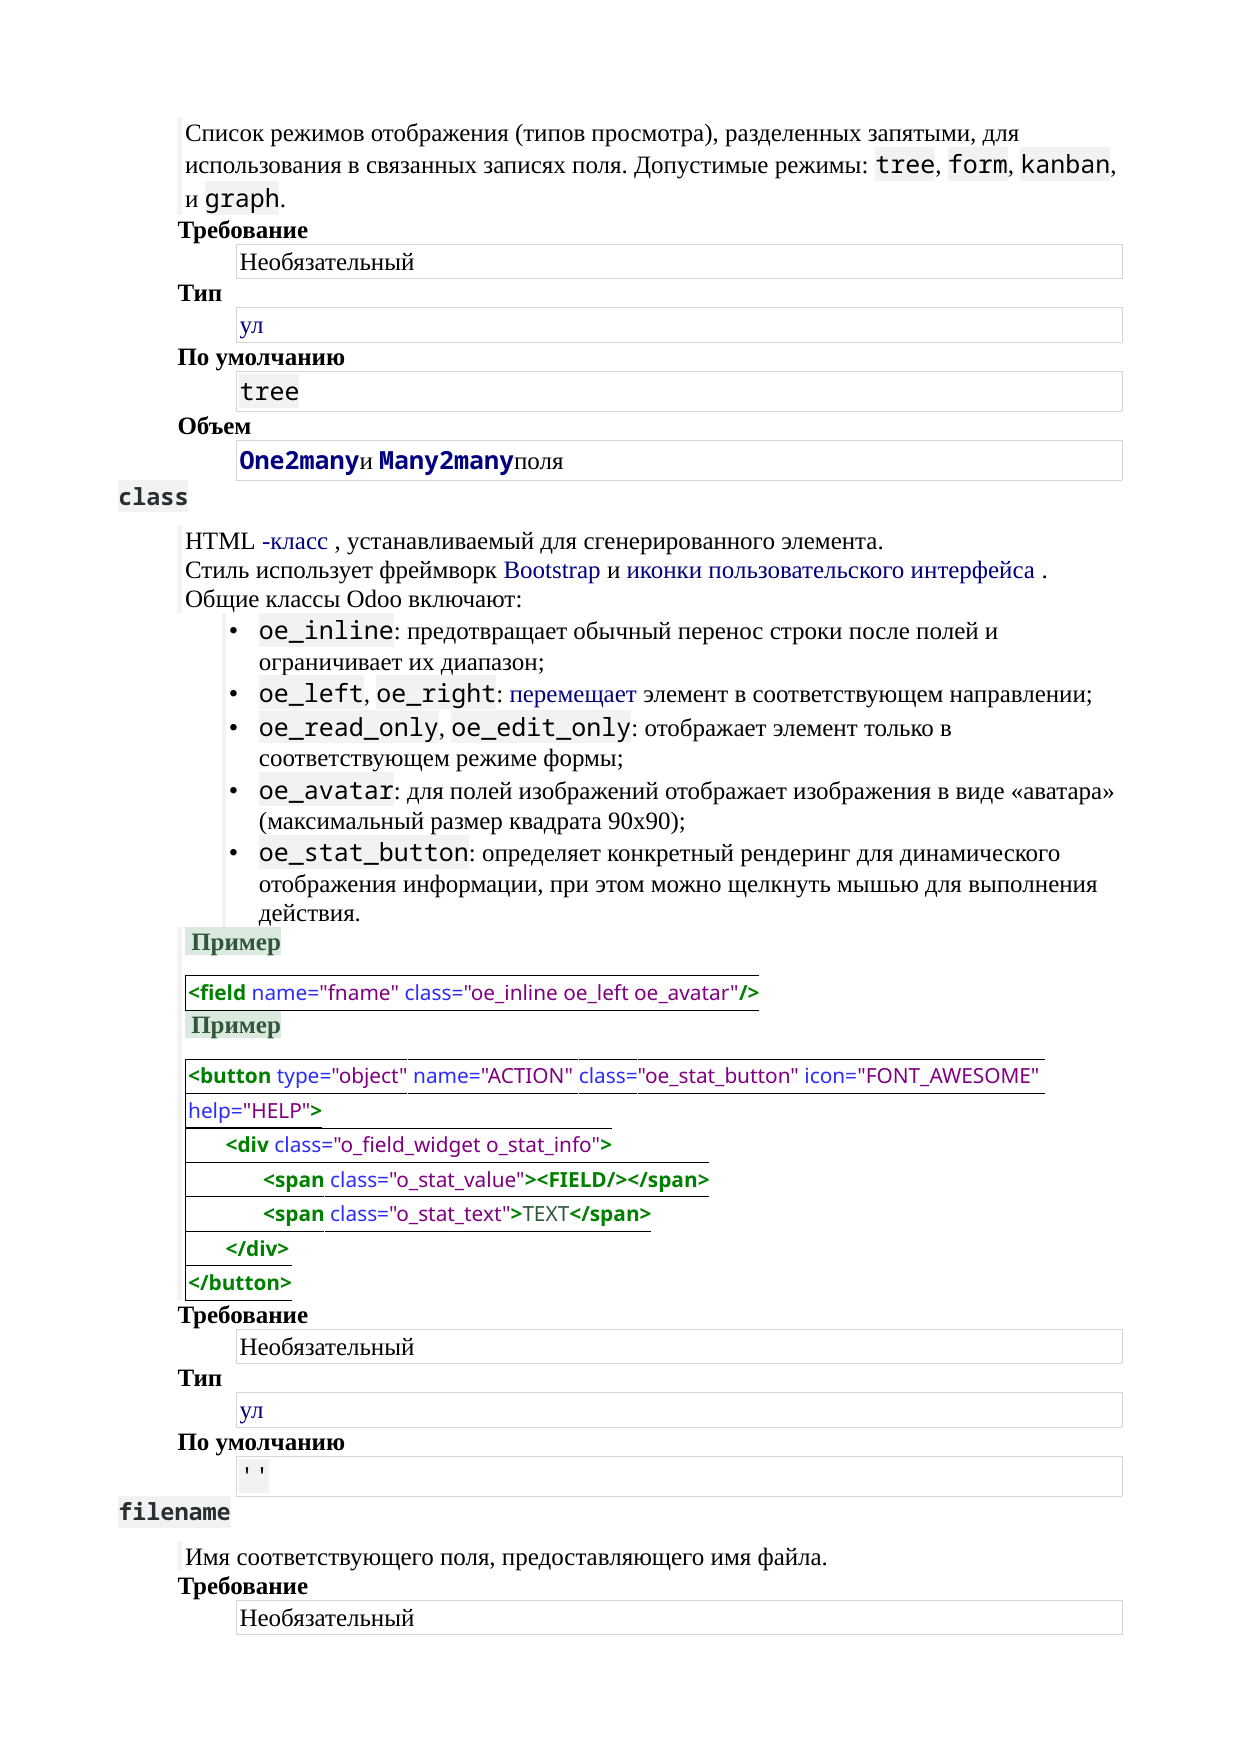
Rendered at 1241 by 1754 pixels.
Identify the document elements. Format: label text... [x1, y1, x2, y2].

list One2manyи Many2manyполя [237, 441, 1122, 480]
text <button type="object" name="ACTION" class="oe_stat_button" icon="FONT_AWESOME" help="HELP"> [182, 1058, 1122, 1127]
subtitle Тип [177, 1363, 1122, 1392]
text <span class="o_stat_value"><FIELD/></span> [186, 1162, 1122, 1196]
subtitle Тип [177, 278, 1122, 307]
list oe_inline: предотвращает обычный перенос строки после полей и ограничивает их диапазон; [226, 613, 1122, 675]
list Необязательный [237, 245, 1122, 278]
subtitle Требование [177, 1571, 1122, 1600]
list oe_left, oe_right: перемещает элемент в соответствующем направлении; [226, 675, 1122, 709]
list oe_read_only, oe_edit_only: отображает элемент только в соответствующем режиме формы; [226, 709, 1122, 772]
text <div class="o_field_widget o_stat_info"> [186, 1127, 1122, 1162]
subtitle Объем [177, 411, 1122, 440]
list filename [118, 1496, 1122, 1528]
list HTML -класс , устанавливаемый для сгенерированного элемента. [182, 526, 1122, 555]
list ул [237, 1393, 1122, 1427]
text Пример [182, 1010, 1122, 1038]
list ул [237, 308, 1122, 342]
list Имя соответствующего поля, предоставляющего имя файла. [182, 1542, 1122, 1571]
list Список режимов отображения (типов просмотра), разделенных запятыми, для использования в связанных записях поля. Допустимые режимы: tree, form, kanban, и graph. [182, 118, 1122, 215]
text Пример [182, 927, 1122, 955]
list Стиль использует фреймворк Bootstrap и иконки пользовательского интерфейса . Общие классы Odoo включают: [182, 555, 1122, 613]
list '' [237, 1457, 1122, 1496]
text </div> [186, 1231, 1122, 1265]
list Необязательный [237, 1601, 1122, 1634]
text </button> [186, 1265, 1122, 1300]
text <span class="o_stat_text">TEXT</span> [186, 1196, 1122, 1231]
list tree [237, 372, 1122, 411]
subtitle По умолчанию [177, 1427, 1122, 1456]
subtitle По умолчанию [177, 342, 1122, 371]
subtitle Требование [177, 215, 1122, 244]
list oe_stat_button: определяет конкретный рендеринг для динамического отображения информации, при этом можно щелкнуть мышью для выполнения действия. [226, 835, 1122, 927]
list class [118, 480, 1122, 512]
list oe_avatar: для полей изображений отображает изображения в виде «аватара» (максимальный размер квадрата 90x90); [226, 772, 1122, 835]
text <field name="fname" class="oe_inline oe_left oe_avatar"/> [186, 975, 1122, 1010]
subtitle Требование [177, 1300, 1122, 1328]
list Необязательный [237, 1330, 1122, 1363]
